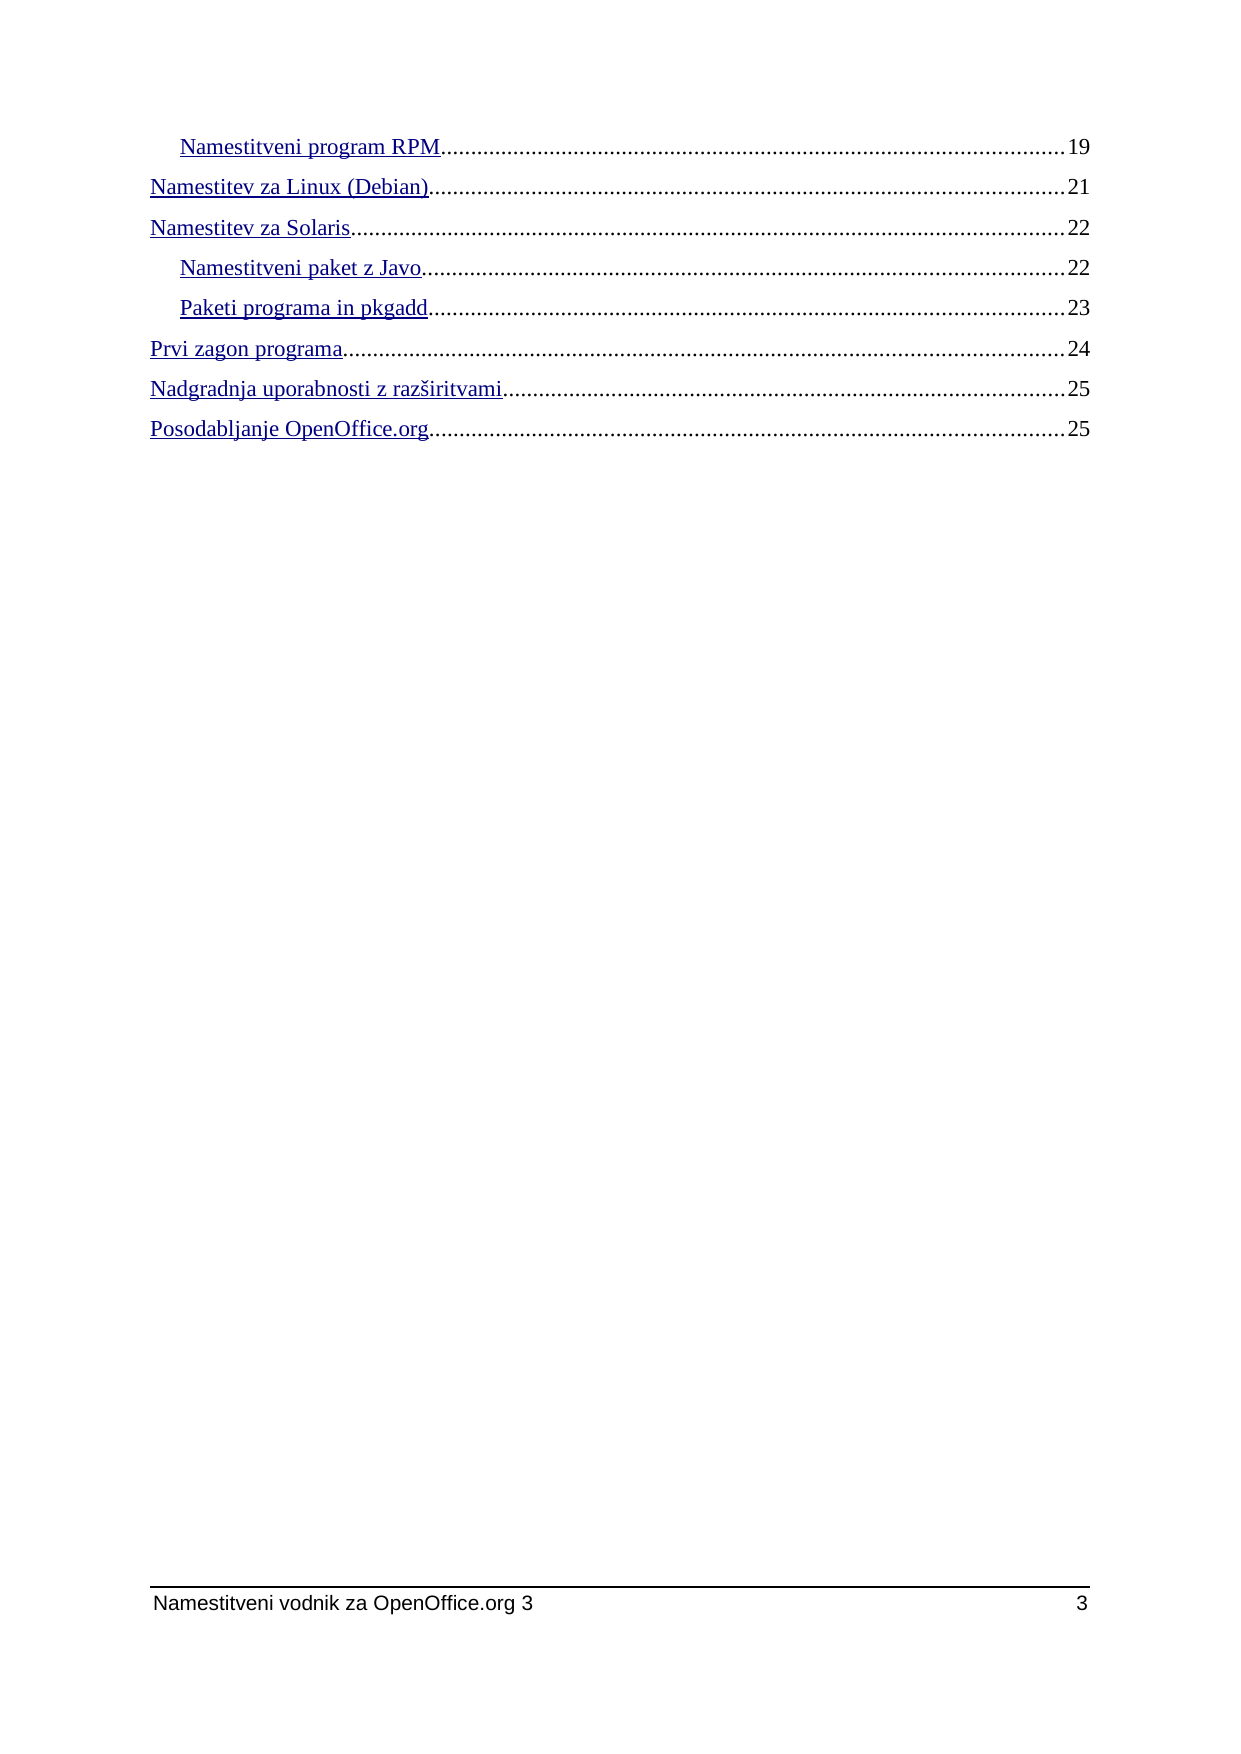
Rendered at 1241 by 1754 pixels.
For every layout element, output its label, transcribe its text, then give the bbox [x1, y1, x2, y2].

text Namestitveni paket z Javo 22 [179, 255, 1090, 280]
text Paketi programa in pkgadd 23 [179, 295, 1090, 321]
text Posodabljanje OpenOffice.org 25 [150, 416, 1090, 442]
text Namestitveni program RPM 19 [179, 134, 1090, 159]
text Prvi zagon programa 24 [150, 336, 1090, 361]
text Nadgradnja uporabnosti z razširitvami 25 [150, 376, 1090, 401]
text Namestitev za Linux (Debian) 21 [150, 174, 1090, 200]
text Namestitev za Solaris 22 [150, 214, 1090, 240]
